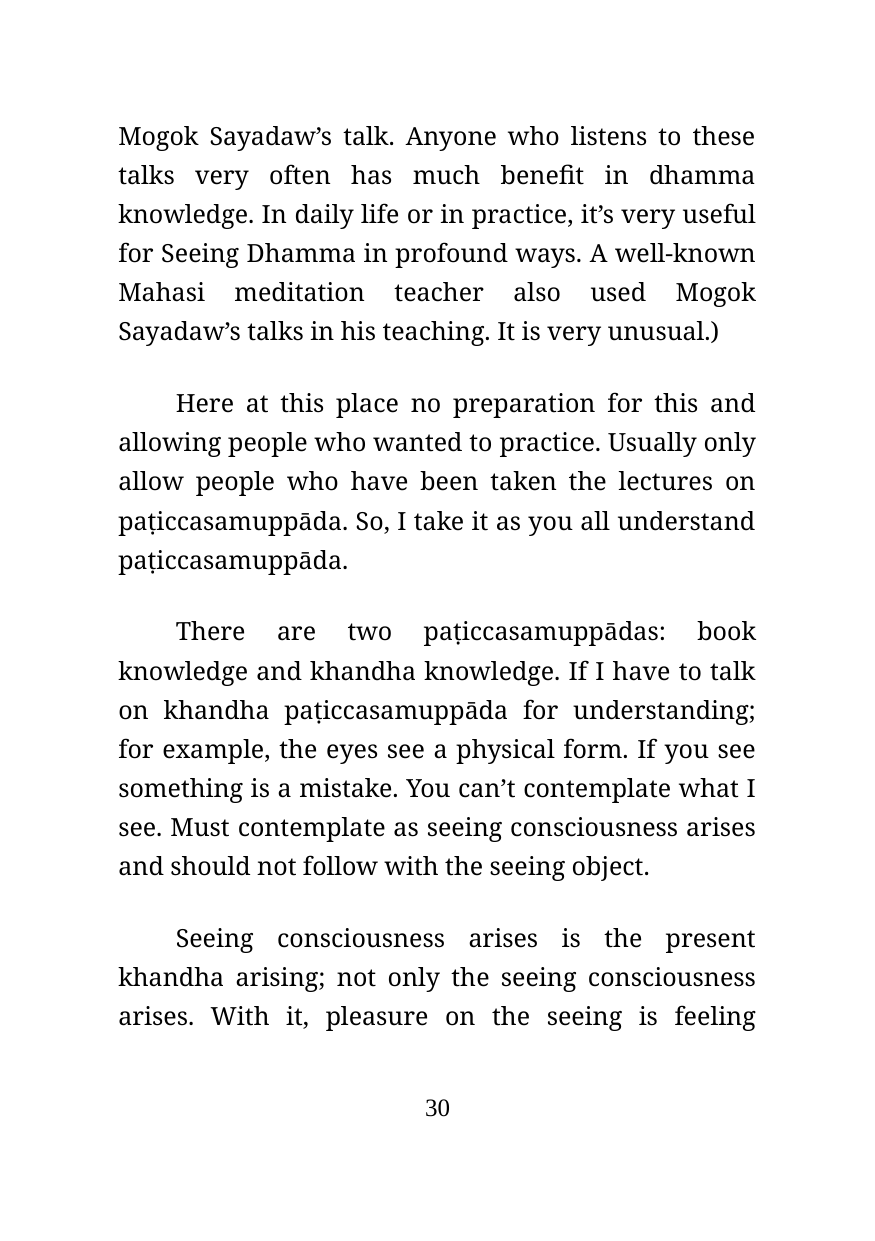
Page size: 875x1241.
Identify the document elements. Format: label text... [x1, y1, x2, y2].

text Here at this place no preparation for this and allowing people who wanted to practice. Usually only allow people who have been taken the lectures on paṭiccasamuppāda. So, I take it as you all understand paṭiccasamuppāda. [118, 386, 756, 576]
text Seeing consciousness arises is the present khandha arising; not only the seeing consciousness arises. With it, pleasure on the seeing is feeling [118, 921, 756, 1033]
text There are two paṭiccasamuppādas: book knowledge and khandha knowledge. If I have to talk on khandha paṭiccasamuppāda for understanding; for example, the eyes see a physical form. If you see something is a mistake. You can’t contemplate what I see. Must contemplate as seeing consciousness arises and should not follow with the seeing object. [118, 614, 756, 883]
text Mogok Sayadaw’s talk. Anyone who listens to these talks very often has much benefit in dhamma knowledge. In daily life or in practice, it’s very useful for Seeing Dhamma in profound ways. A well-known Mahasi meditation teacher also used Mogok Sayadaw’s talks in his teaching. It is very unusual.) [118, 118, 756, 348]
